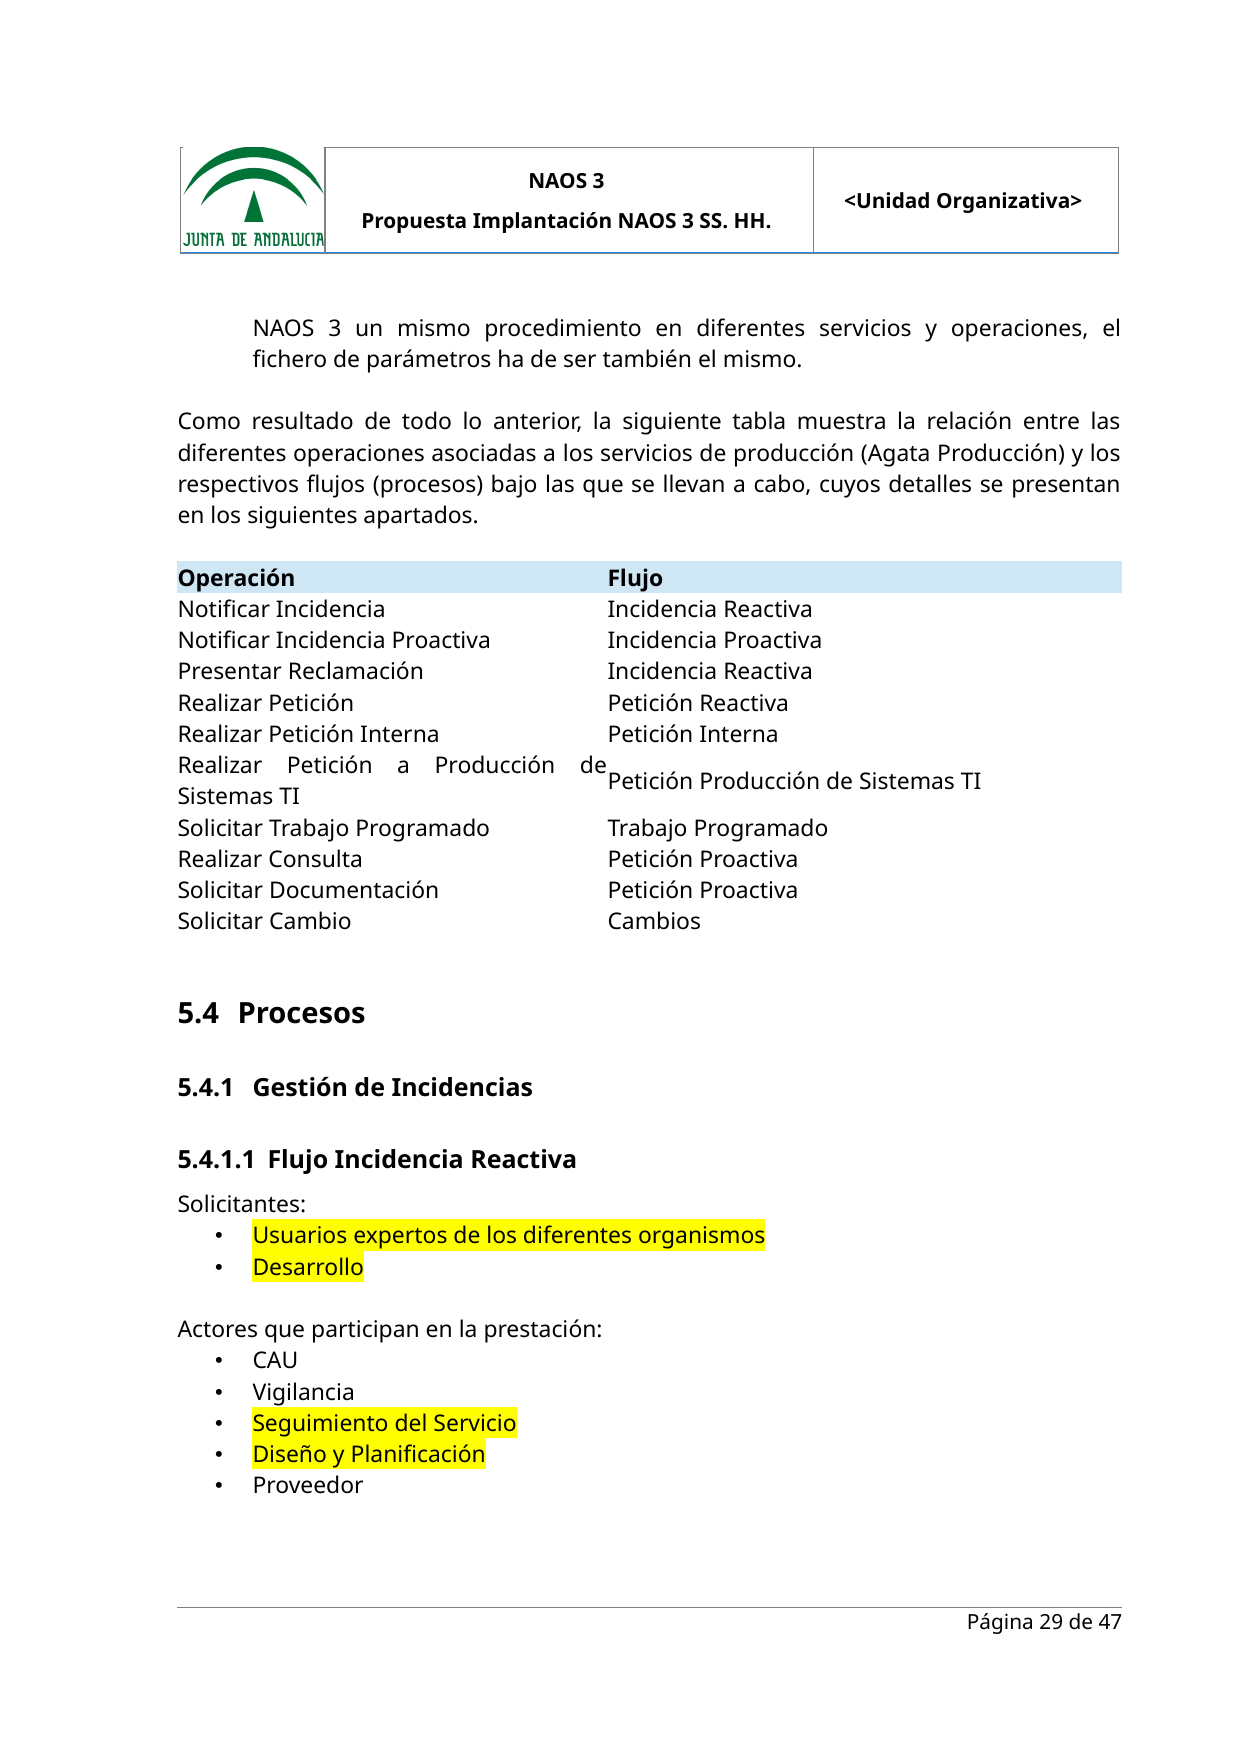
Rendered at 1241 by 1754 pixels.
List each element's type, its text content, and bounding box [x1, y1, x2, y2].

table_cell Incidencia Reactiva [607, 655, 1122, 686]
table_cell Petición Producción de Sistemas TI [607, 749, 1122, 811]
table_cell Solicitar Trabajo Programado [177, 811, 607, 843]
table_cell Solicitar Cambio [177, 905, 607, 936]
table_cell Petición Reactiva [607, 686, 1122, 718]
list Proveedor [215, 1469, 1122, 1501]
table_cell Petición Proactiva [607, 874, 1122, 905]
table_cell Incidencia Proactiva [607, 624, 1122, 655]
table_cell Petición Interna [607, 718, 1122, 749]
list CAU [215, 1344, 1122, 1376]
table_cell Realizar Consulta [177, 843, 607, 874]
table_header Operación [177, 561, 607, 593]
table_cell Petición Proactiva [607, 843, 1122, 874]
list Diseño y Planificación [215, 1438, 1122, 1469]
subtitle Gestión de Incidencias [177, 1070, 1122, 1104]
text Como resultado de todo lo anterior, la siguiente tabla muestra la relación entre las diferentes operaciones asociadas a los servicios de producción (Agata Producción) y los respectivos flujos (procesos) bajo las que se llevan a cabo, cuyos detalles se presentan en los siguientes apartados. [177, 405, 1122, 530]
table_cell Realizar Petición a Producción de Sistemas TI [177, 749, 607, 811]
list Vigilancia [215, 1376, 1122, 1407]
table_header Flujo [607, 561, 1122, 593]
table_cell Trabajo Programado [607, 811, 1122, 843]
subtitle Procesos [177, 993, 1122, 1032]
list NAOS 3 un mismo procedimiento en diferentes servicios y operaciones, el fichero de parámetros ha de ser también el mismo. [215, 311, 1122, 374]
table_cell Realizar Petición Interna [177, 718, 607, 749]
picture [183, 147, 324, 246]
text Actores que participan en la prestación: [177, 1313, 1122, 1344]
table_cell Presentar Reclamación [177, 655, 607, 686]
table_cell Realizar Petición [177, 686, 607, 718]
table_cell Incidencia Reactiva [607, 593, 1122, 624]
table_cell Solicitar Documentación [177, 874, 607, 905]
list Usuarios expertos de los diferentes organismos [215, 1219, 1122, 1251]
list Seguimiento del Servicio [215, 1407, 1122, 1438]
table_cell Notificar Incidencia [177, 593, 607, 624]
list Desarrollo [215, 1251, 1122, 1282]
table_cell Notificar Incidencia Proactiva [177, 624, 607, 655]
table_cell Cambios [607, 905, 1122, 936]
subtitle Flujo Incidencia Reactiva [177, 1141, 1122, 1176]
text Solicitantes: [177, 1188, 1122, 1219]
